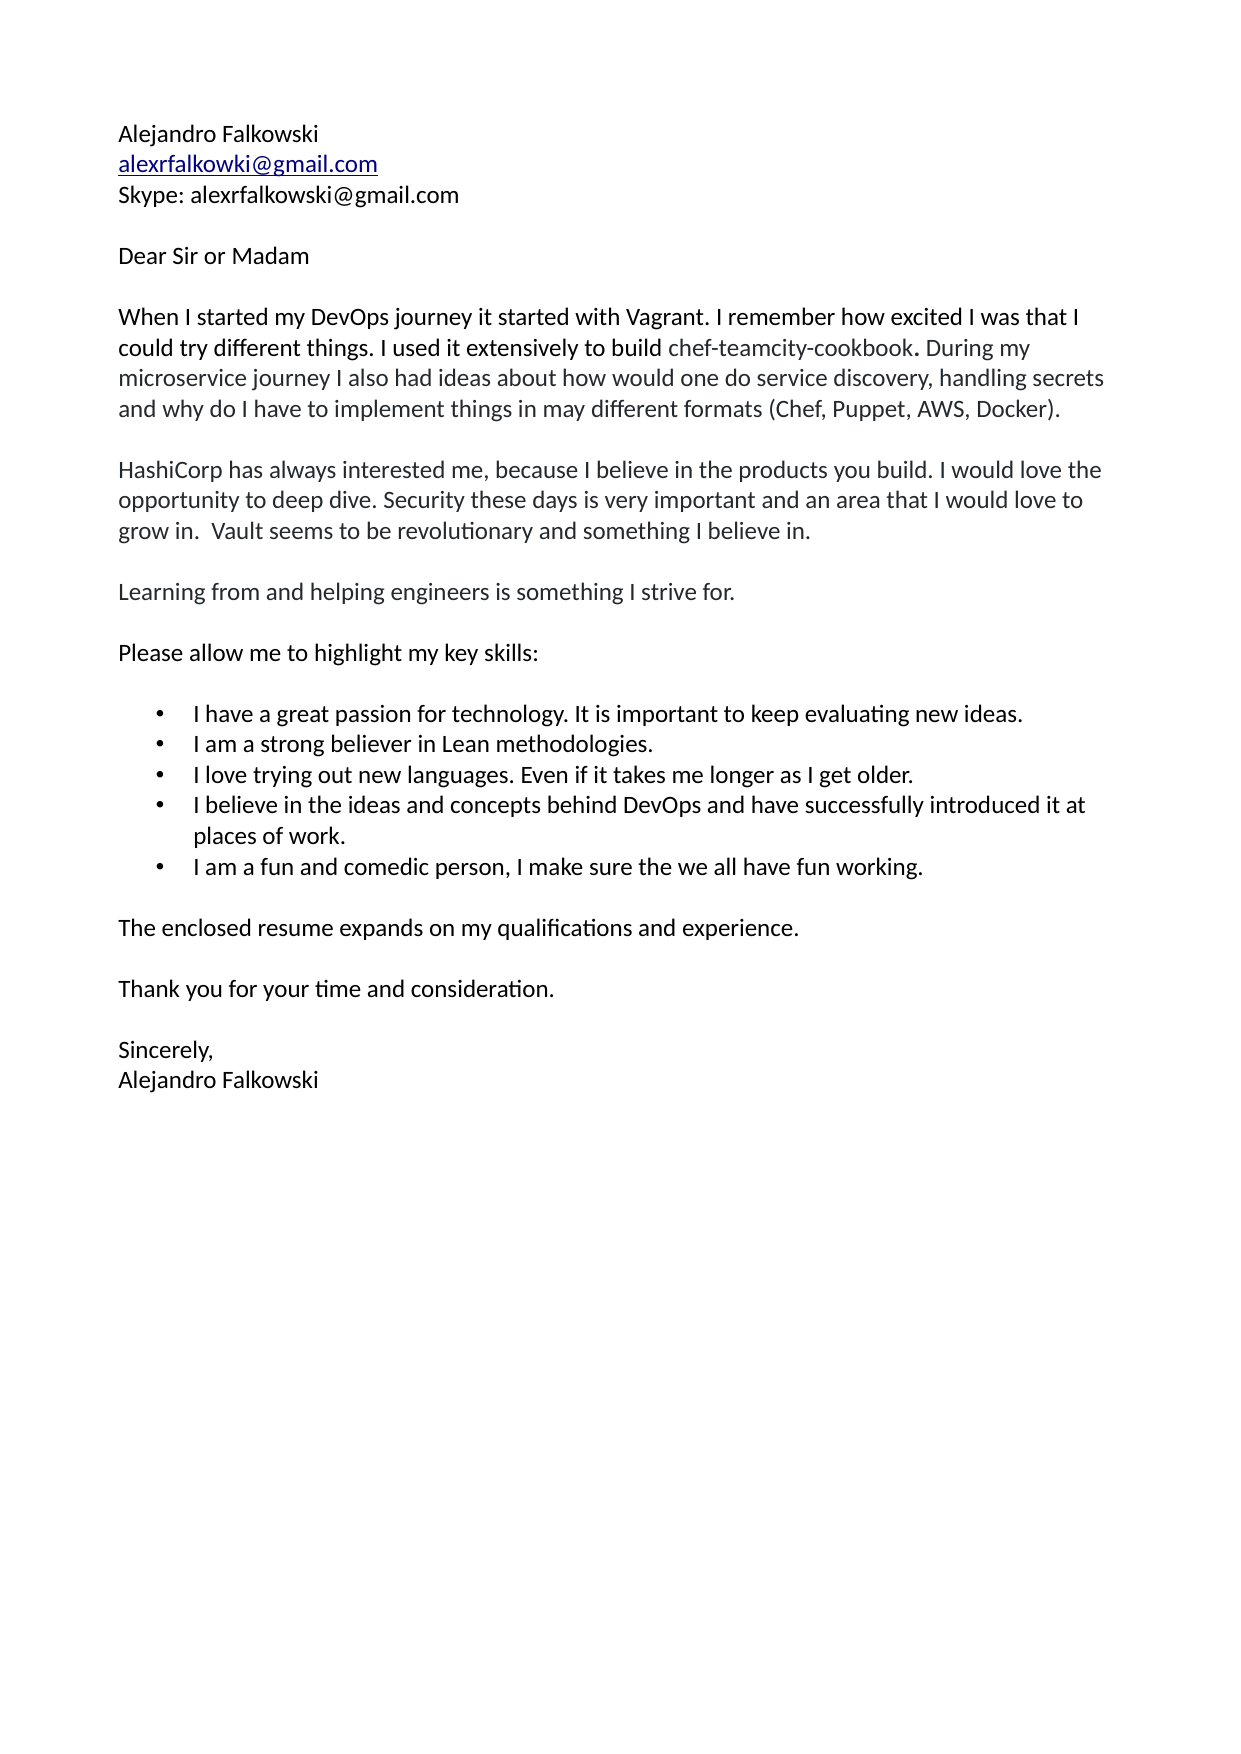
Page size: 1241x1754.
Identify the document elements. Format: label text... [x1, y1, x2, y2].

list I am a fun and comedic person, I make sure the we all have fun working. [156, 851, 1122, 881]
text HashiCorp has always interested me, because I believe in the products you build. I would love the opportunity to deep dive. Security these days is very important and an area that I would love to grow in. Vault seems to be revolutionary and something I believe in. [118, 454, 1122, 545]
text When I started my DevOps journey it started with Vagrant. I remember how excited I was that I could try different things. I used it extensively to build chef-teamcity-cookbook. During my microservice journey I also had ideas about how would one do service discovery, handling secrets and why do I have to implement things in may different formats (Chef, Puppet, AWS, Docker). [118, 301, 1122, 423]
text Learning from and helping engineers is something I strive for. [118, 576, 1122, 606]
list I am a strong believer in Lean methodologies. [156, 728, 1122, 759]
text Skype: alexrfalkowski@gmail.com [118, 179, 1122, 210]
text Please allow me to highlight my key skills: [118, 637, 1122, 667]
text Thank you for your time and consideration. [118, 973, 1122, 1003]
text The enclosed resume expands on my qualifications and experience. [118, 912, 1122, 942]
text Sincerely, [118, 1034, 1122, 1064]
text Alejandro Falkowski [118, 118, 1122, 149]
list I have a great passion for technology. It is important to keep evaluating new ideas. [156, 698, 1122, 728]
list I love trying out new languages. Even if it takes me longer as I get older. [156, 759, 1122, 789]
text alexrfalkowki@gmail.com [118, 149, 1122, 179]
list I believe in the ideas and concepts behind DevOps and have successfully introduced it at places of work. [156, 789, 1122, 851]
text Alejandro Falkowski [118, 1064, 1122, 1095]
text Dear Sir or Madam [118, 240, 1122, 271]
